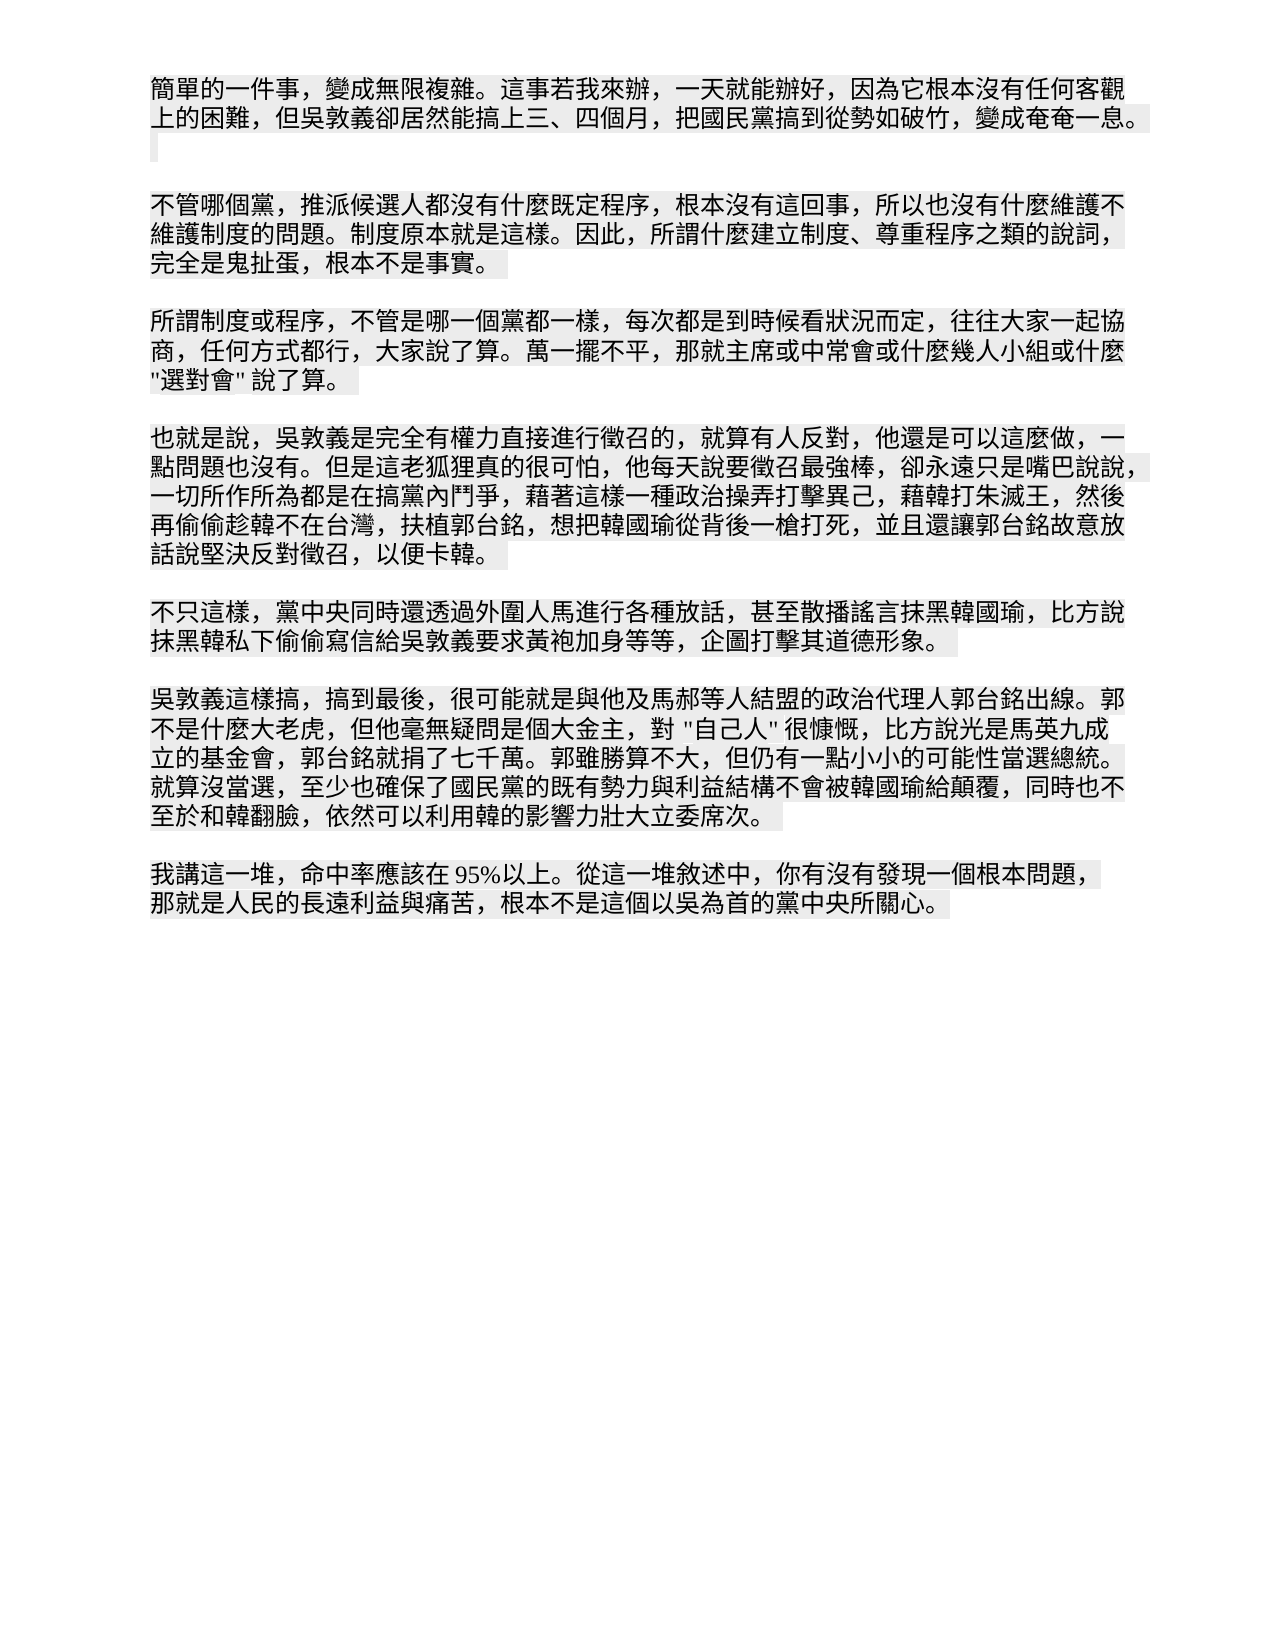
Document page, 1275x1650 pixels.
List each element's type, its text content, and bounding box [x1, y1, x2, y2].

text 卡韓政變(21)：國民黨的打韓大戲 陳真2019. 04. 24. 今天任何一個政治人物，甚至是任何一個人，如果有韓國瑜如此之高、遙遙領先、一枝獨秀的民意超高支持度，老早第一秒鐘就主動參選總統了，因為那等於是說：只要他願意選，那麼總統就是他了。 台灣雖然只是一個小島，但是總統底下有數萬個高官厚祿可以分派，請問世界上幾個人可以無視於這樣一種權力誘惑？因此，我對於韓之如此被動，甚至抗拒參選，始終感到不能理解。 我當然不是從利益的角度感到困惑，因為我相信韓國瑜確實不會被世俗權力所誘惑，我無法理解的是，他明明知道若想改變高雄，關鍵職權當然是在中央而非高雄市政府。那麼，他為何還如此被動而不願積極主動參選總統呢？ 如果以某種陰謀論來猜，會不會是因為他受到某些方面例如美國的警告或恫嚇？或是有著什麼小辮子落在CIA手裏？ 但是，如今看來，這樣的猜測應該不成立，因為他已經表態願意參選，他只是不願意自己主動去領表、登記、繳一大筆錢、參與黨內辯論....等等等，不願走完這一堆繁複的初選程序。也就是說，他並沒有參選上的顧慮，他只是對於代表參選的出線過程有意見。 那麼，剩下來似乎就只有一種可能，那就是他真的在乎高雄人的反對意見。如果真的是這樣，那我覺得其實也說不通，因為即便是被動徵召參選，難道高雄人就不反對了？反對就反對，哪會管你究竟是以初選方式或徵召方式出來參選？ 而且，根據我在高雄每天接觸一大堆人的經驗來看，實在沒遇過或聽過有人反對韓選總統，正反比例相差非常懸殊，反倒是到處都有著極其熱烈的韓粉強烈主張非韓不投。 至於什麼遠見雜誌民調說有五成高雄人反對他參選總統，贊成者不到四成。這樣一種數據，理應視為支持才對，而非視為反對。因為那五成的反對者之中，十之八九肯定是綠營的支持者。這些人當然不會樂意見到韓國瑜參選總統，哪需要在意他們的反對？而且，將近四成的人贊成，這還不夠多嗎？ 總之，韓國瑜為何不願主動參與初選而只願意被動徵召，我真是無法理解糾結在這樣一種所謂 "在乎高雄人的感受" 究竟有何意義可言。 國民黨大致分兩種，一種以馬系為代表，一種則是當權的一堆舊大老，以吳敦義為代表，然後再加上以王金平為首的地方派系山頭。韓國瑜雖出身後者因而長年不見容於前者，但其所指控的權貴政治與密室協商文化，卻同時包括這兩種國民黨，而非僅指其中一種。 因此，韓的崛起，勢必顛覆整個國民黨既有的權力結構與利益分配，因此，如我所一再指明，國民黨對韓的態度其實是很矛盾的，一方面想置之於死地，一方面卻又得靠他之輔選來贏得大量立委席次。因此，最好的作法就是讓他沒法選總統，但也不能真的跟他對幹。 國民黨黨中央打韓卡韓的大方向是毋庸置疑的，但是，所謂派中有派，黨中有黨，更細部來說，大方向底下仍然還是有各方不同、各自衝突的私利鬥爭。這讓推派代表選總統這麼簡單的一件事，變成無限複雜。這事若我來辦，一天就能辦好，因為它根本沒有任何客觀上的困難，但吳敦義卻居然能搞上三、四個月，把國民黨搞到從勢如破竹，變成奄奄一息。 不管哪個黨，推派候選人都沒有什麼既定程序，根本沒有這回事，所以也沒有什麼維護不維護制度的問題。制度原本就是這樣。因此，所謂什麼建立制度、尊重程序之類的說詞，完全是鬼扯蛋，根本不是事實。 所謂制度或程序，不管是哪一個黨都一樣，每次都是到時候看狀況而定，往往大家一起協商，任何方式都行，大家說了算。萬一擺不平，那就主席或中常會或什麼幾人小組或什麼 "選對會" 說了算。 也就是說，吳敦義是完全有權力直接進行徵召的，就算有人反對，他還是可以這麼做，一點問題也沒有。但是這老狐狸真的很可怕，他每天說要徵召最強棒，卻永遠只是嘴巴說說，一切所作所為都是在搞黨內鬥爭，藉著這樣一種政治操弄打擊異己，藉韓打朱滅王，然後再偷偷趁韓不在台灣，扶植郭台銘，想把韓國瑜從背後一槍打死，並且還讓郭台銘故意放話說堅決反對徵召，以便卡韓。 不只這樣，黨中央同時還透過外圍人馬進行各種放話，甚至散播謠言抹黑韓國瑜，比方說抹黑韓私下偷偷寫信給吳敦義要求黃袍加身等等，企圖打擊其道德形象。 吳敦義這樣搞，搞到最後，很可能就是與他及馬郝等人結盟的政治代理人郭台銘出線。郭不是什麼大老虎，但他毫無疑問是個大金主，對 "自己人" 很慷慨，比方說光是馬英九成立的基金會，郭台銘就捐了七千萬。郭雖勝算不大，但仍有一點小小的可能性當選總統。就算沒當選，至少也確保了國民黨的既有勢力與利益結構不會被韓國瑜給顛覆，同時也不至於和韓翻臉，依然可以利用韓的影響力壯大立委席次。 我講這一堆，命中率應該在95%以上。從這一堆敘述中，你有沒有發現一個根本問題，那就是人民的長遠利益與痛苦，根本不是這個以吳為首的黨中央所關心。 [150, 75, 1125, 919]
